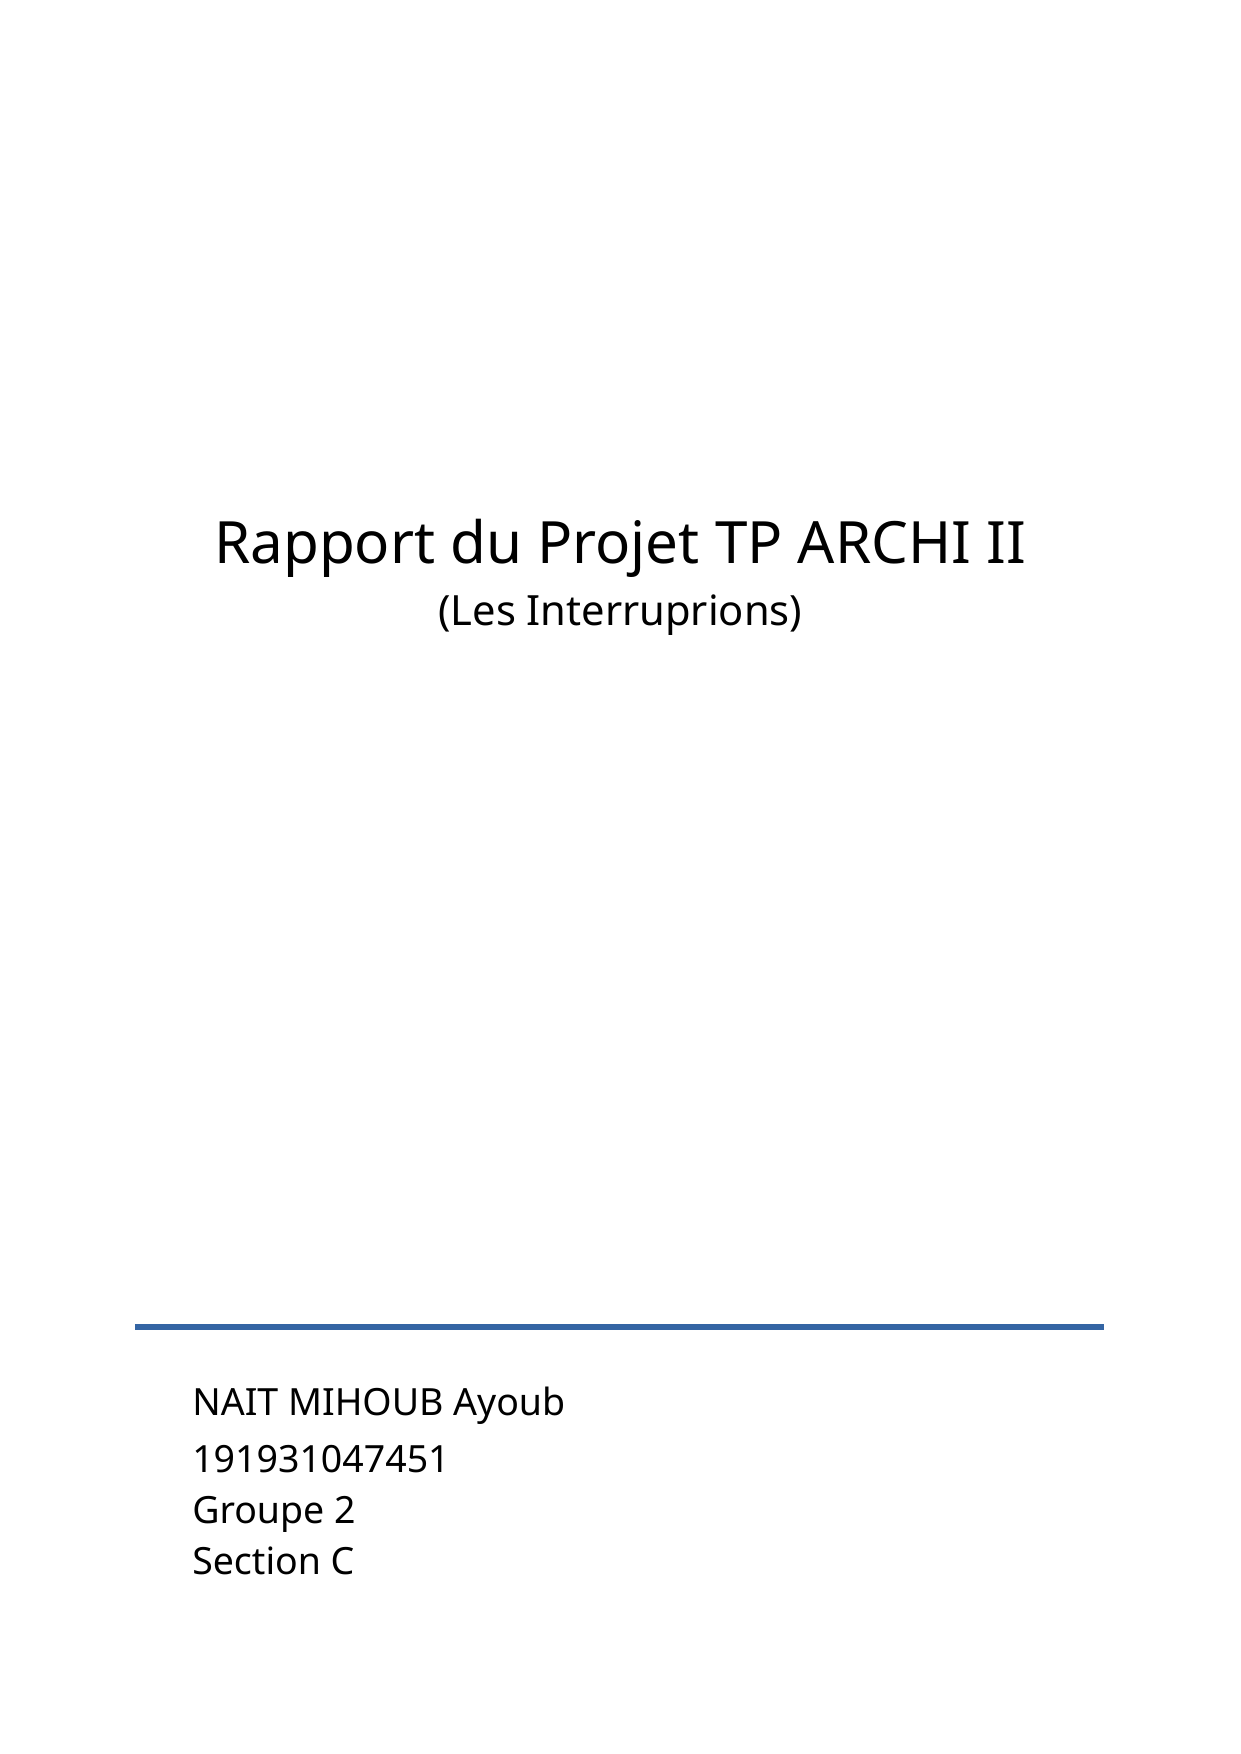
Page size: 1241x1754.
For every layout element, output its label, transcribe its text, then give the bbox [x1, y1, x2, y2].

text Section C [118, 1534, 1122, 1586]
text (Les Interruprions) [118, 581, 1122, 638]
text 191931047451 [118, 1432, 1122, 1483]
text Rapport du Projet TP ARCHI II [118, 501, 1122, 581]
text Groupe 2 [118, 1483, 1122, 1534]
text NAIT MIHOUB Ayoub [118, 1353, 1122, 1432]
